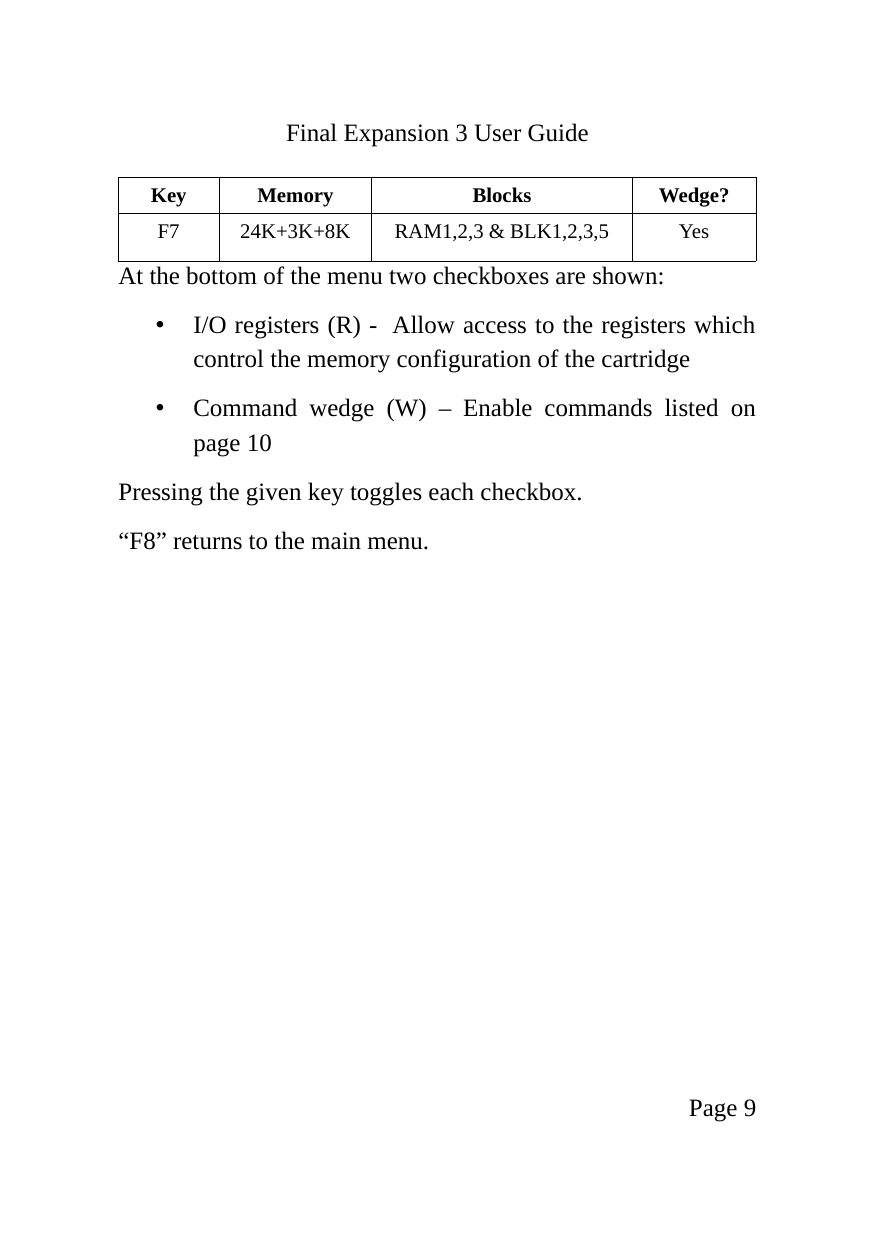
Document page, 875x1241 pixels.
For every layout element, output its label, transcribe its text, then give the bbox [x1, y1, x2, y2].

list Command wedge (W) – Enable commands listed on page 10 [156, 393, 756, 457]
text At the bottom of the menu two checkboxes are shown: [118, 262, 756, 289]
table_cell 24K+3K+8K [220, 214, 371, 261]
text “F8” returns to the main menu. [118, 526, 756, 555]
table_cell Yes [633, 214, 756, 261]
table_cell RAM1,2,3 & BLK1,2,3,5 [372, 214, 632, 261]
list I/O registers (R) - Allow access to the registers which control the memory configuration of the cartridge [156, 310, 756, 373]
text Pressing the given key toggles each checkbox. [118, 477, 756, 506]
table_header Key [119, 178, 219, 213]
table_cell F7 [119, 214, 219, 261]
table_header Wedge? [633, 178, 756, 213]
table_header Memory [220, 178, 371, 213]
table_header Blocks [372, 178, 632, 213]
